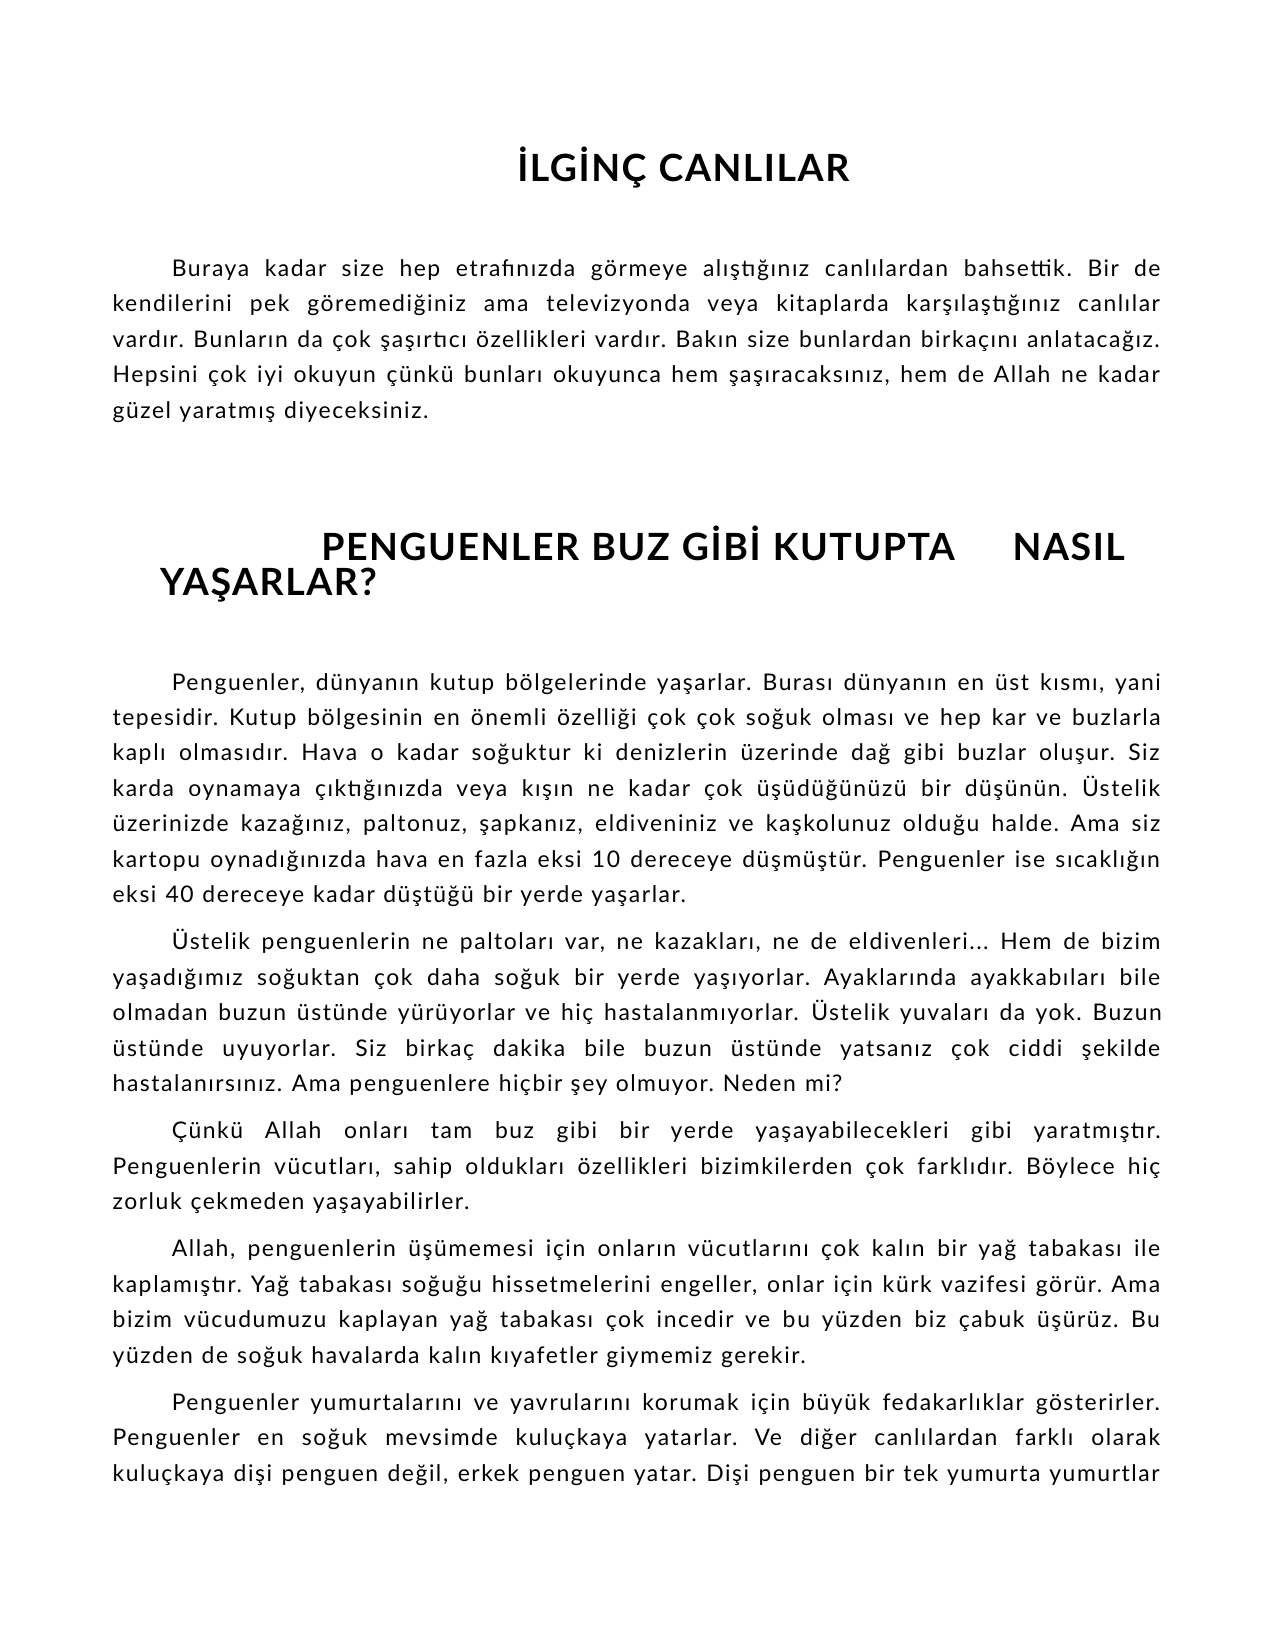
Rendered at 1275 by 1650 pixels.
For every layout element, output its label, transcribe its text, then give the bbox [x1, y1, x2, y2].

text PENGUENLER BUZ GİBİ KUTUPTA NASIL YAŞARLAR? [160, 532, 1162, 602]
text Üstelik penguenlerin ne paltoları var, ne kazakları, ne de eldivenleri... Hem de bizim yaşadığımız soğuktan çok daha soğuk bir yerde yaşıyorlar. Ayaklarında ayakkabıları bile olmadan buzun üstünde yürüyorlar ve hiç hastalanmıyorlar. Üstelik yuvaları da yok. Buzun üstünde uyuyorlar. Siz birkaç dakika bile buzun üstünde yatsanız çok ciddi şekilde hastalanırsınız. Ama penguenlere hiçbir şey olmuyor. Neden mi? [112, 921, 1162, 1098]
text Buraya kadar size hep etrafınızda görmeye alıştığınız canlılardan bahsettik. Bir de kendilerini pek göremediğiniz ama televizyonda veya kitaplarda karşılaştığınız canlılar vardır. Bunların da çok şaşırtıcı özellikleri vardır. Bakın size bunlardan birkaçını anlatacağız. Hepsini çok iyi okuyun çünkü bunları okuyunca hem şaşıracaksınız, hem de Allah ne kadar güzel yaratmış diyeceksiniz. [112, 248, 1162, 425]
text Allah, penguenlerin üşümemesi için onların vücutlarını çok kalın bir yağ tabakası ile kaplamıştır. Yağ tabakası soğuğu hissetmelerini engeller, onlar için kürk vazifesi görür. Ama bizim vücudumuzu kaplayan yağ tabakası çok incedir ve bu yüzden biz çabuk üşürüz. Bu yüzden de soğuk havalarda kalın kıyafetler giymemiz gerekir. [112, 1228, 1162, 1370]
text Penguenler, dünyanın kutup bölgelerinde yaşarlar. Burası dünyanın en üst kısmı, yani tepesidir. Kutup bölgesinin en önemli özelliği çok çok soğuk olması ve hep kar ve buzlarla kaplı olmasıdır. Hava o kadar soğuktur ki denizlerin üzerinde dağ gibi buzlar oluşur. Siz karda oynamaya çıktığınızda veya kışın ne kadar çok üşüdüğünüzü bir düşünün. Üstelik üzerinizde kazağınız, paltonuz, şapkanız, eldiveniniz ve kaşkolunuz olduğu halde. Ama siz kartopu oynadığınızda hava en fazla eksi 10 dereceye düşmüştür. Penguenler ise sıcaklığın eksi 40 dereceye kadar düştüğü bir yerde yaşarlar. [112, 662, 1162, 909]
text Penguenler yumurtalarını ve yavrularını korumak için büyük fedakarlıklar gösterirler. Penguenler en soğuk mevsimde kuluçkaya yatarlar. Ve diğer canlılardan farklı olarak kuluçkaya dişi penguen değil, erkek penguen yatar. Dişi penguen bir tek yumurta yumurtlar [112, 1382, 1162, 1488]
text Çünkü Allah onları tam buz gibi bir yerde yaşayabilecekleri gibi yaratmıştır. Penguenlerin vücutları, sahip oldukları özellikleri bizimkilerden çok farklıdır. Böylece hiç zorluk çekmeden yaşayabilirler. [112, 1110, 1162, 1217]
text İLGİNÇ CANLILAR [160, 153, 1162, 189]
